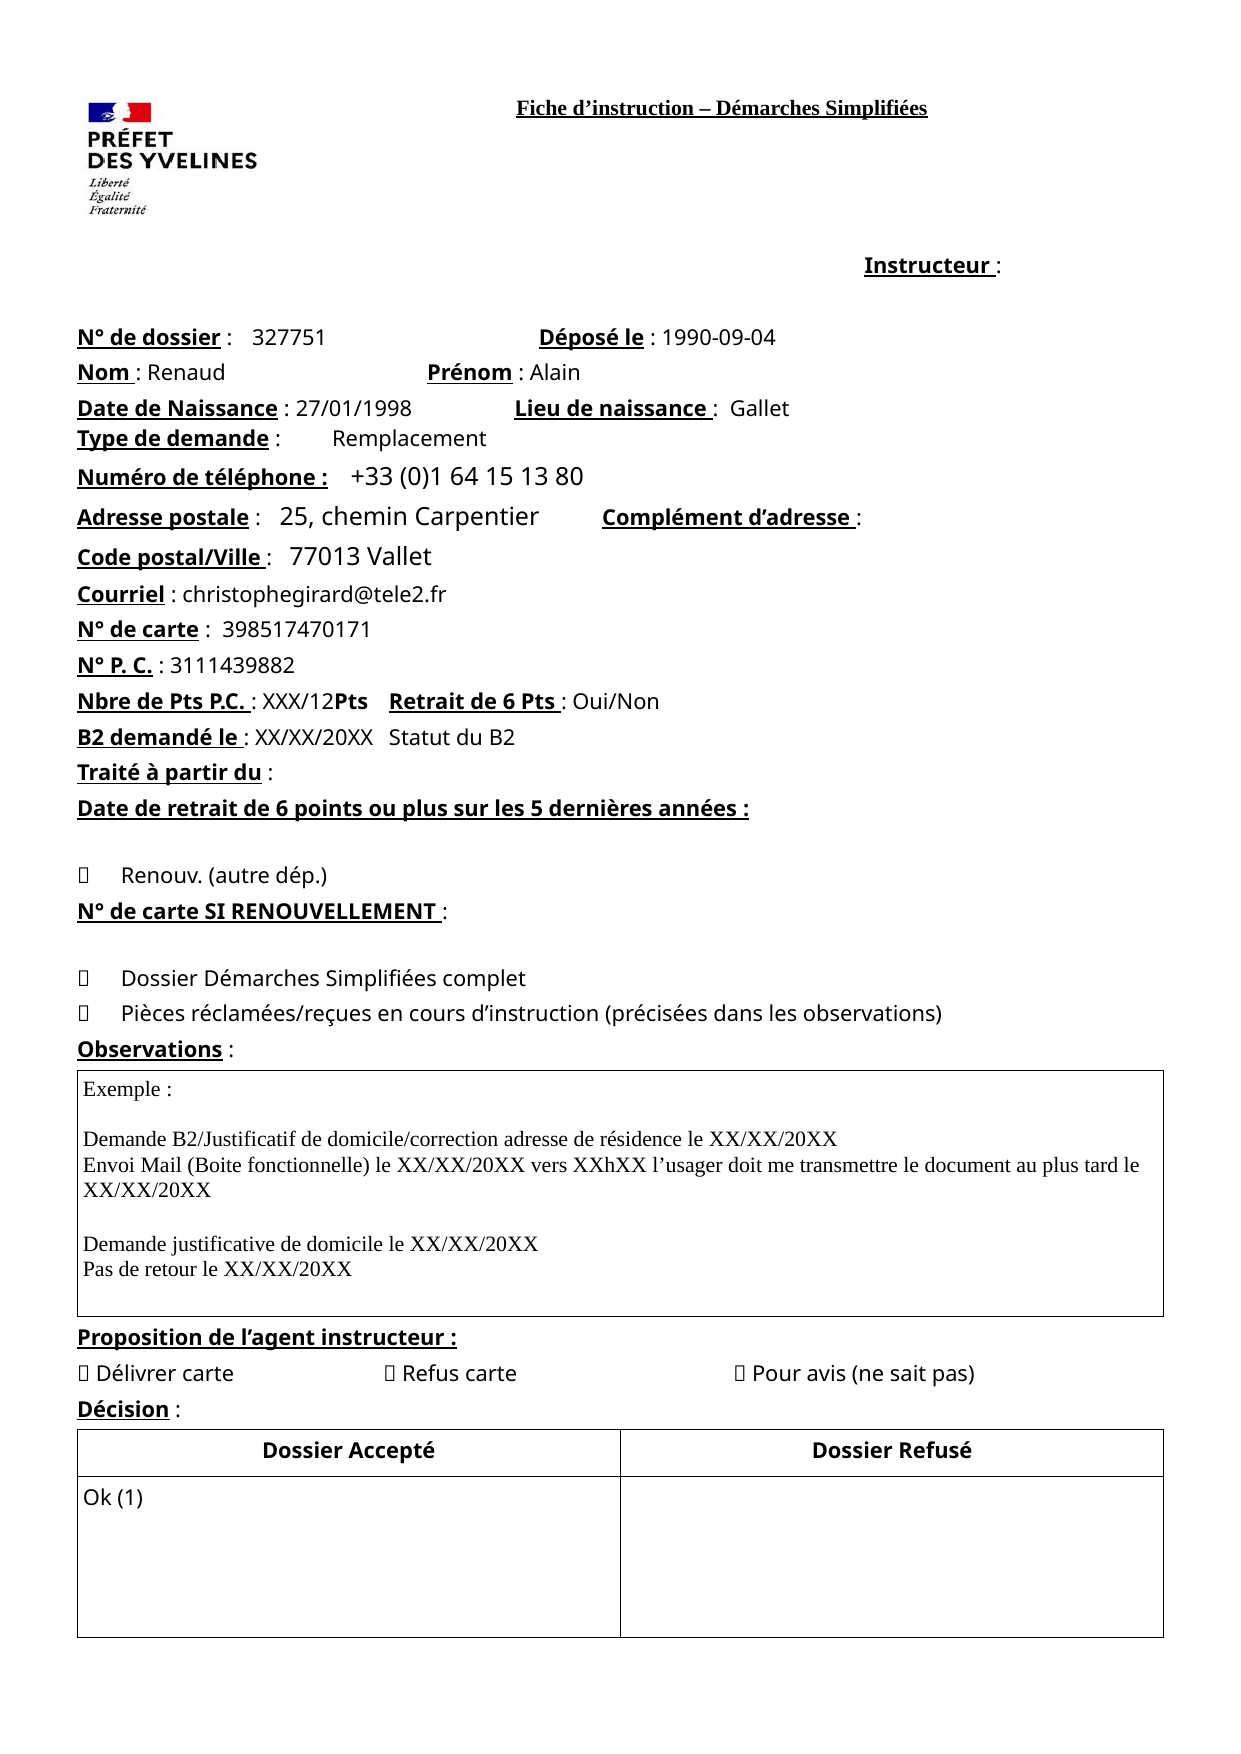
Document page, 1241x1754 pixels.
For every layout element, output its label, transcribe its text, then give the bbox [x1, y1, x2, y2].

text Traité à partir du : [77, 757, 1163, 787]
text Nom : Renaud Prénom : Alain [77, 357, 1163, 387]
text Observations : [77, 1034, 1163, 1064]
text  Renouv. (autre dép.) [77, 860, 1163, 890]
text Nbre de Pts P.C. : XXX/12Pts Retrait de 6 Pts : Oui/Non [77, 686, 1163, 716]
text B2 demandé le : XX/XX/20XX Statut du B2 [77, 722, 1163, 751]
text Code postal/Ville : 77013 Vallet [77, 539, 1163, 573]
table_cell [621, 1477, 1163, 1637]
text Fiche d’instruction – Démarches Simplifiées [77, 94, 1163, 120]
text N° de carte : 398517470171 [77, 614, 1163, 644]
picture [82, 97, 262, 218]
text Date de Naissance : 27/01/1998 Lieu de naissance : Gallet Type de demande : Remplacement [77, 393, 1163, 453]
text Courriel : christophegirard@tele2.fr [77, 579, 1163, 608]
text Proposition de l’agent instructeur : [77, 1322, 1163, 1352]
text  Dossier Démarches Simplifiées complet [77, 962, 1163, 992]
text  Délivrer carte  Refus carte  Pour avis (ne sait pas) [77, 1358, 1163, 1388]
table_header Exemple : Demande B2/Justificatif de domicile/correction adresse de résidence le XX/XX/20XX Envoi Mail (Boite fonctionnelle) le XX/XX/20XX vers XXhXX l’usager doit me transmettre le document au plus tard le XX/XX/20XX Demande justificative de domicile le XX/XX/20XX Pas de retour le XX/XX/20XX [78, 1071, 1163, 1316]
text Adresse postale : 25, chemin Carpentier Complément d’adresse : [77, 499, 1163, 533]
text N° de dossier : 327751 Déposé le : 1990-09-04 [77, 322, 1163, 351]
text Date de retrait de 6 points ou plus sur les 5 dernières années : [77, 793, 1163, 823]
text N° P. C. : 3111439882 [77, 650, 1163, 680]
table_cell Ok (1) [78, 1477, 620, 1637]
text Décision : [77, 1393, 1163, 1423]
text Instructeur : [821, 250, 1163, 280]
text Numéro de téléphone : +33 (0)1 64 15 13 80 [77, 459, 1163, 493]
text N° de carte SI RENOUVELLEMENT : [77, 896, 1163, 925]
table_header Dossier Accepté [78, 1430, 620, 1476]
text  Pièces réclamées/reçues en cours d’instruction (précisées dans les observations) [77, 998, 1163, 1028]
table_header Dossier Refusé [621, 1430, 1163, 1476]
